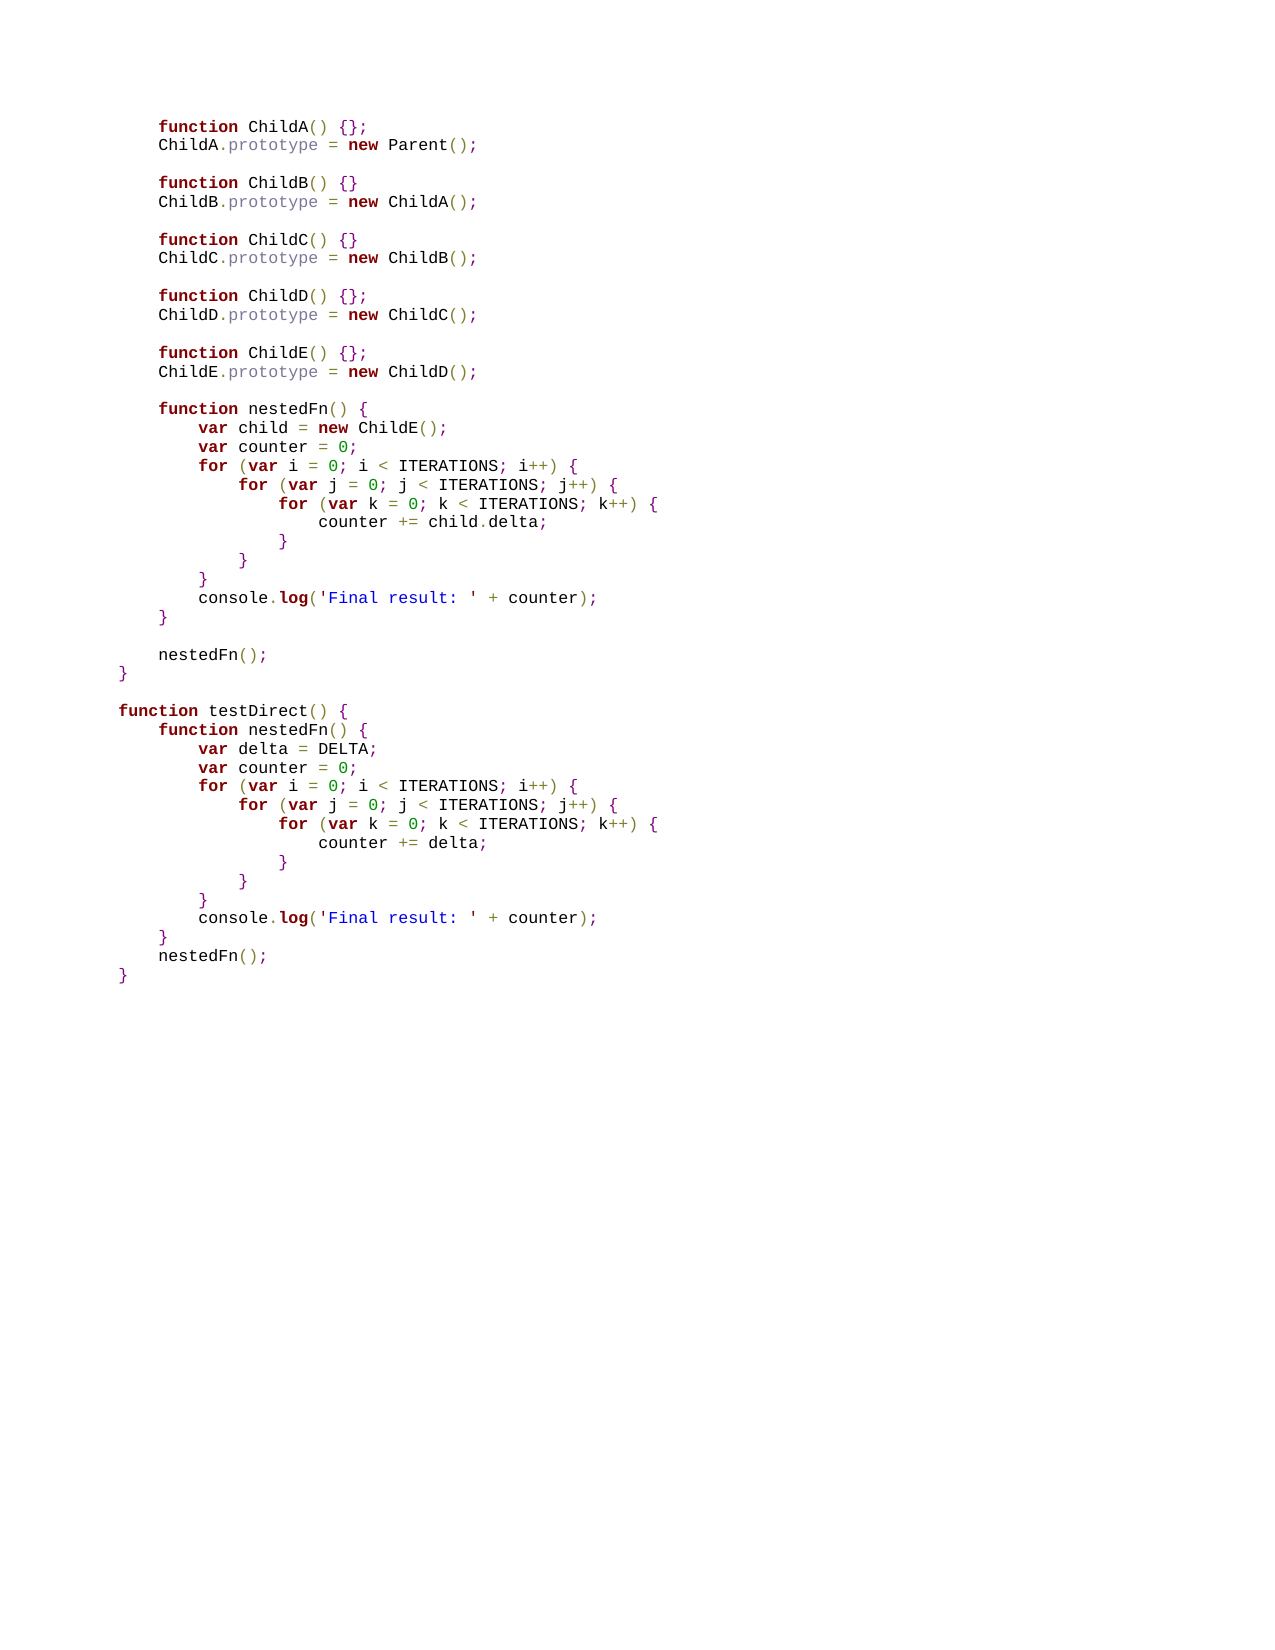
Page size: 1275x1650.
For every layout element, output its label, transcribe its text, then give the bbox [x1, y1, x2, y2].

text function ChildE() {}; [118, 344, 1157, 363]
text for (var i = 0; i < ITERATIONS; i++) { [118, 457, 1157, 476]
text console.log('Final result: ' + counter); [118, 589, 1157, 608]
text ChildB.prototype = new ChildA(); [118, 193, 1157, 212]
text counter += child.delta; [118, 514, 1157, 533]
text nestedFn(); [118, 646, 1157, 665]
text } [118, 533, 1157, 552]
text for (var j = 0; j < ITERATIONS; j++) { [118, 476, 1157, 495]
text counter += delta; [118, 834, 1157, 853]
text } [118, 608, 1157, 627]
text function ChildB() {} [118, 175, 1157, 193]
text var counter = 0; [118, 439, 1157, 457]
text } [118, 552, 1157, 571]
text ChildD.prototype = new ChildC(); [118, 307, 1157, 326]
text for (var i = 0; i < ITERATIONS; i++) { [118, 778, 1157, 797]
text ChildC.prototype = new ChildB(); [118, 250, 1157, 269]
text } [118, 929, 1157, 948]
text function ChildD() {}; [118, 288, 1157, 307]
text var child = new ChildE(); [118, 420, 1157, 439]
text var delta = DELTA; [118, 740, 1157, 759]
text } [118, 571, 1157, 589]
text for (var j = 0; j < ITERATIONS; j++) { [118, 797, 1157, 816]
text function nestedFn() { [118, 721, 1157, 740]
text for (var k = 0; k < ITERATIONS; k++) { [118, 495, 1157, 514]
text function ChildC() {} [118, 231, 1157, 250]
text } [118, 872, 1157, 891]
text } [118, 967, 1157, 985]
text ChildE.prototype = new ChildD(); [118, 363, 1157, 382]
text } [118, 853, 1157, 872]
text for (var k = 0; k < ITERATIONS; k++) { [118, 816, 1157, 834]
text function nestedFn() { [118, 401, 1157, 420]
text nestedFn(); [118, 948, 1157, 967]
text function testDirect() { [118, 703, 1157, 721]
text } [118, 665, 1157, 684]
text } [118, 891, 1157, 910]
text console.log('Final result: ' + counter); [118, 910, 1157, 929]
text function ChildA() {}; [118, 118, 1157, 137]
text ChildA.prototype = new Parent(); [118, 137, 1157, 156]
text var counter = 0; [118, 759, 1157, 778]
